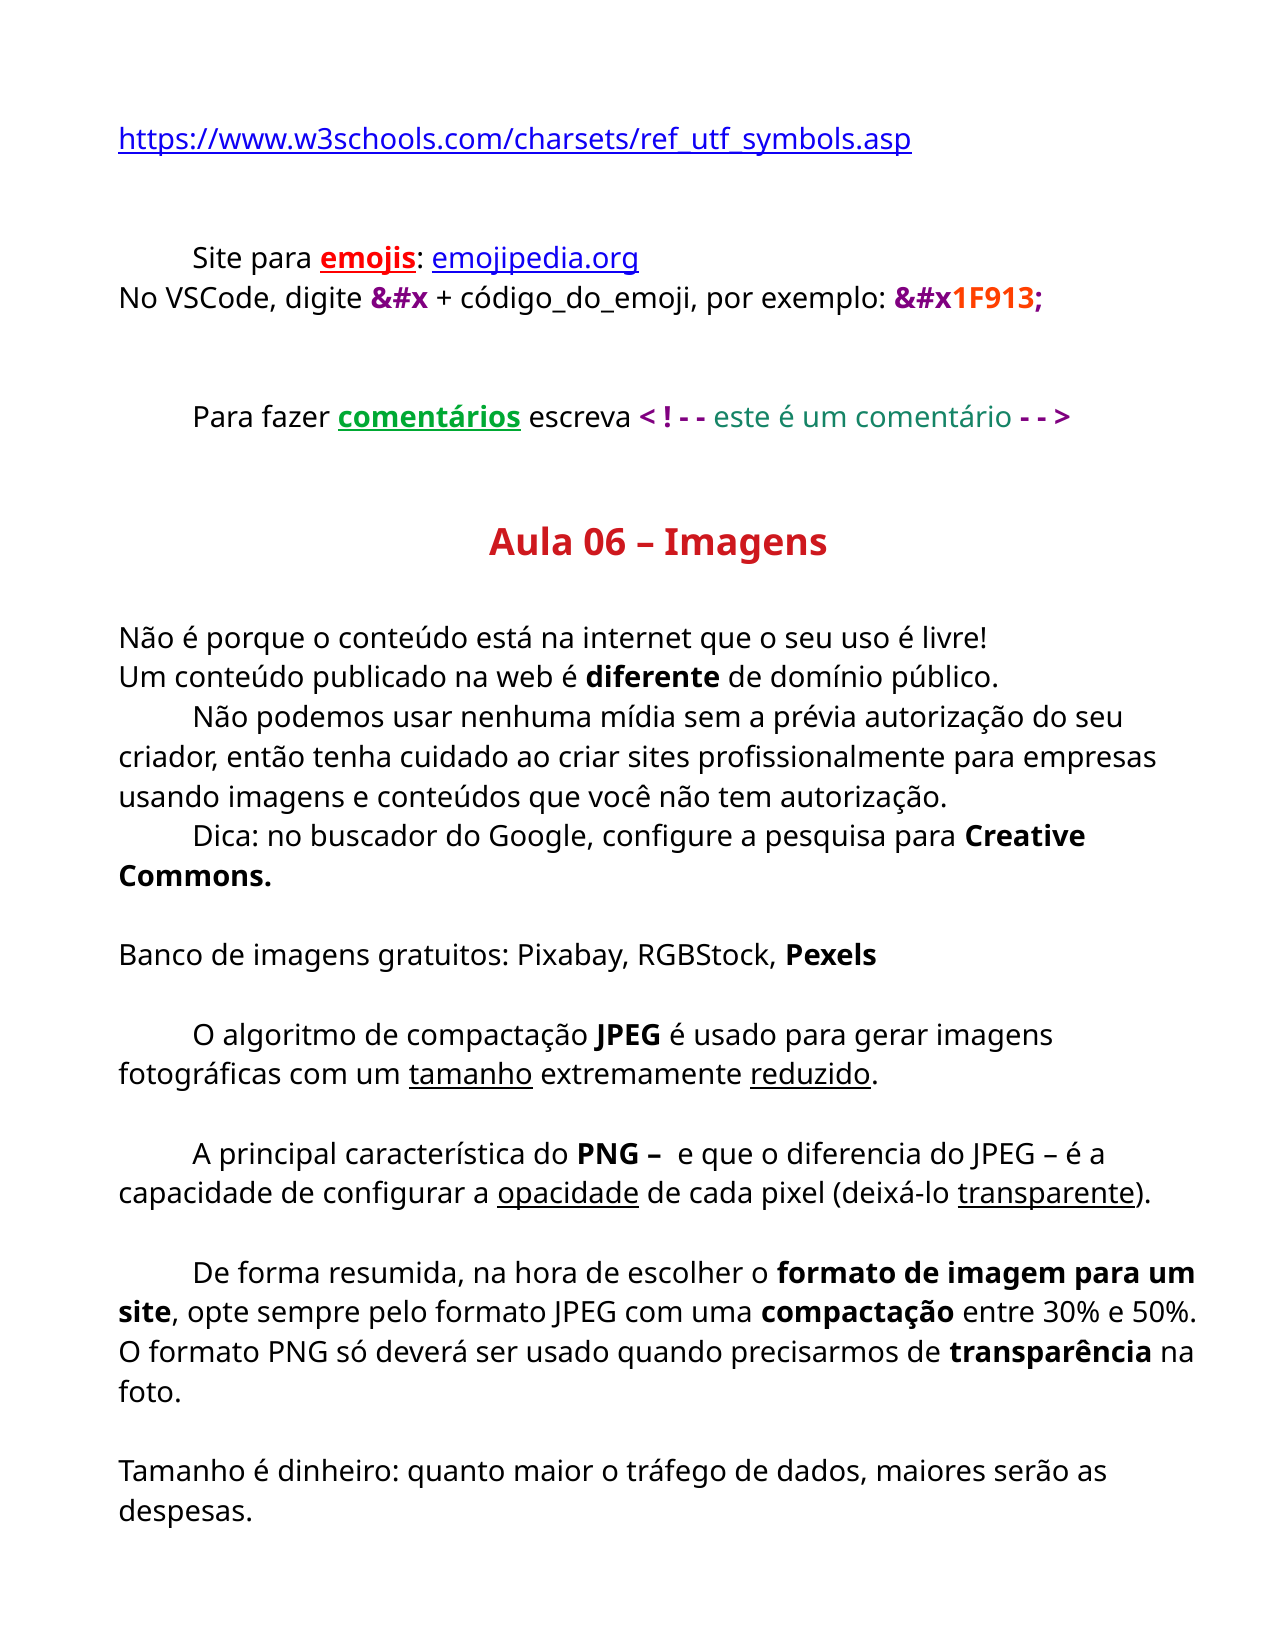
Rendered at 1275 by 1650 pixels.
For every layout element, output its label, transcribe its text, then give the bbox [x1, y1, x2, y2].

text Site para emojis: emojipedia.org [118, 237, 1198, 277]
text Não é porque o conteúdo está na internet que o seu uso é livre! [118, 617, 1198, 657]
text Tamanho é dinheiro: quanto maior o tráfego de dados, maiores serão as despesas. [118, 1451, 1198, 1530]
text A principal característica do PNG – e que o diferencia do JPEG – é a capacidade de configurar a opacidade de cada pixel (deixá-lo transparente). [118, 1133, 1198, 1212]
text Não podemos usar nenhuma mídia sem a prévia autorização do seu criador, então tenha cuidado ao criar sites profissionalmente para empresas usando imagens e conteúdos que você não tem autorização. [118, 696, 1198, 816]
text Para fazer comentários escreva < ! - - este é um comentário - - > [118, 396, 1198, 436]
text No VSCode, digite &#x + código_do_emoji, por exemplo: &#x1F913; [118, 277, 1198, 317]
text https://www.w3schools.com/charsets/ref_utf_symbols.asp [118, 118, 1198, 158]
text Dica: no buscador do Google, configure a pesquisa para Creative Commons. [118, 816, 1198, 895]
text Banco de imagens gratuitos: Pixabay, RGBStock, Pexels [118, 934, 1198, 974]
text Aula 06 – Imagens [118, 515, 1198, 566]
text Um conteúdo publicado na web é diferente de domínio público. [118, 657, 1198, 696]
text O algoritmo de compactação JPEG é usado para gerar imagens fotográficas com um tamanho extremamente reduzido. [118, 1014, 1198, 1093]
text De forma resumida, na hora de escolher o formato de imagem para um site, opte sempre pelo formato JPEG com uma compactação entre 30% e 50%. O formato PNG só deverá ser usado quando precisarmos de transparência na foto. [118, 1252, 1198, 1411]
